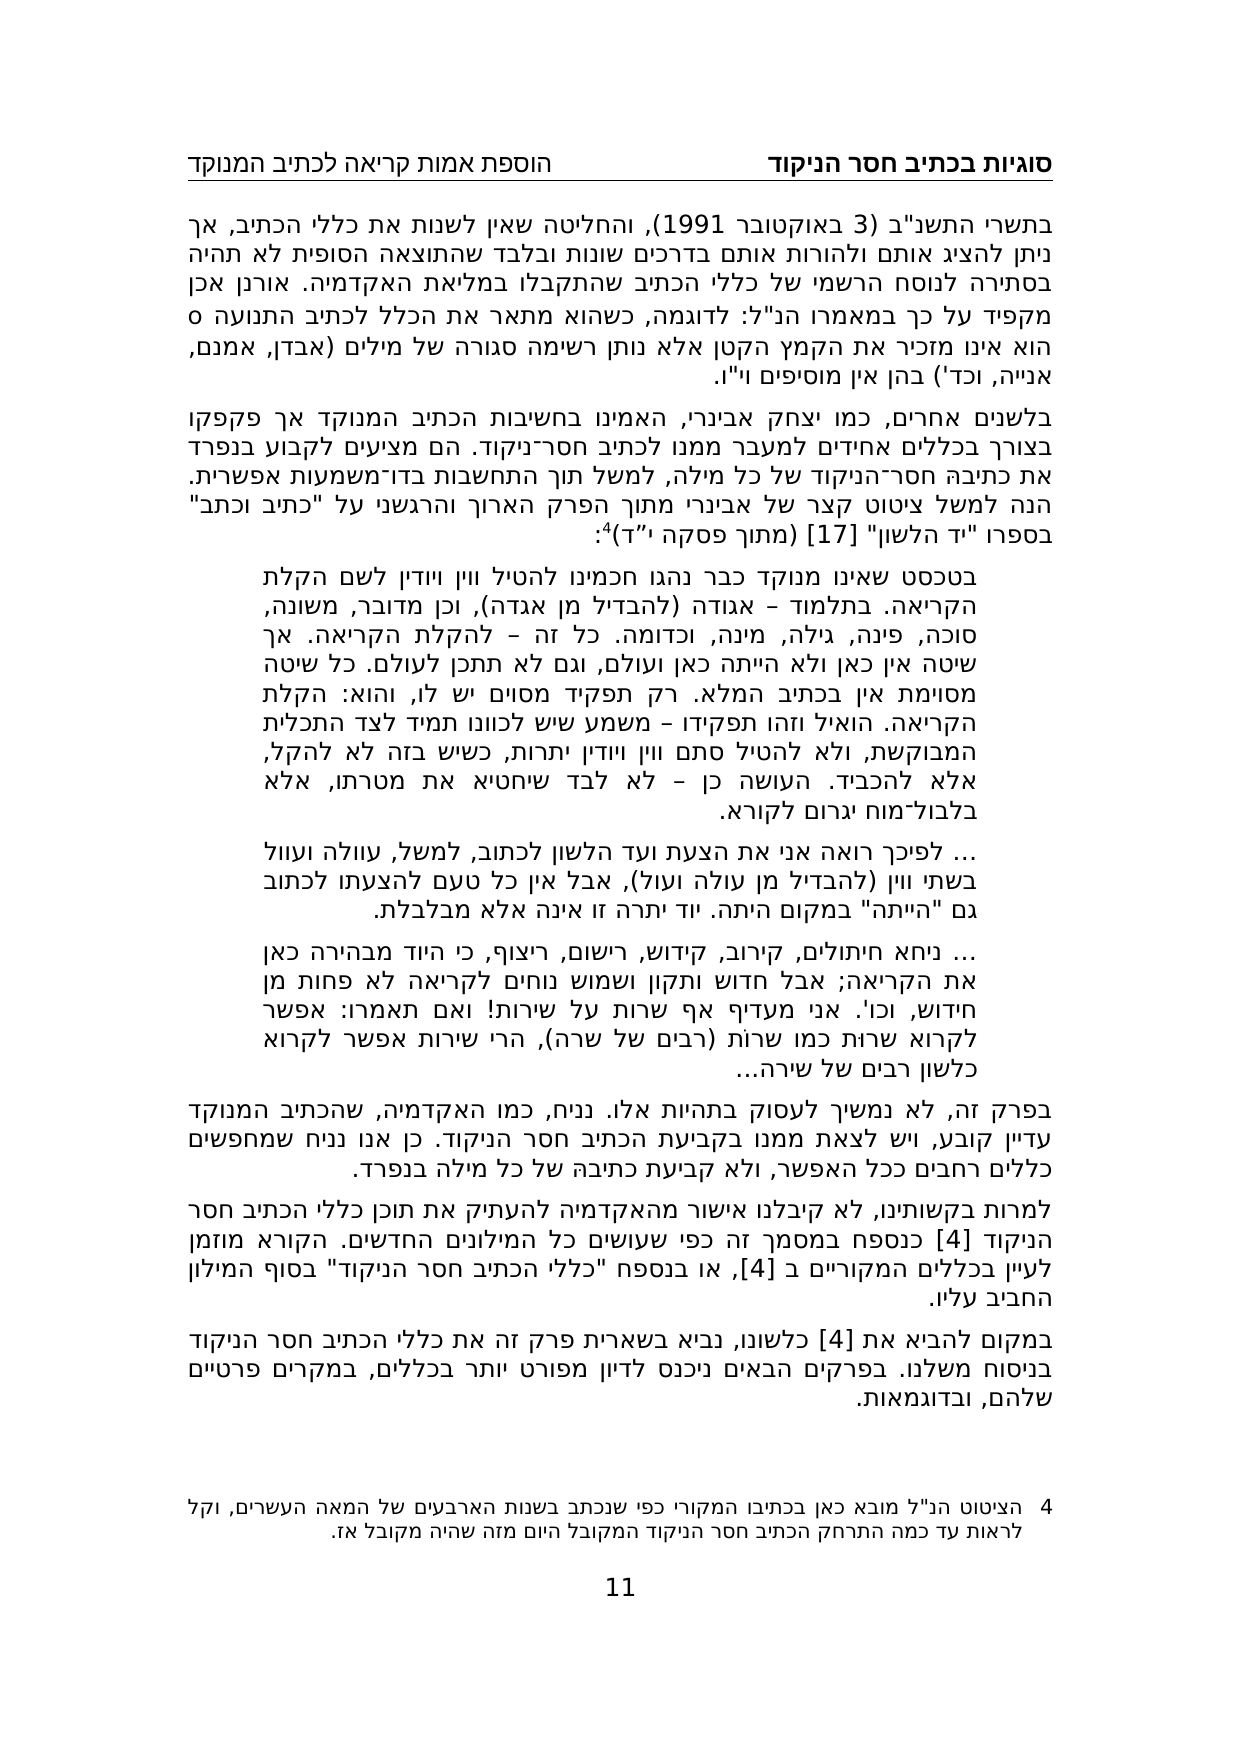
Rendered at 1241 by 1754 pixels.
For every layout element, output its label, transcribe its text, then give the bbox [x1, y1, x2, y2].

text בלשנים אחרים, כמו יצחק אבינרי, האמינו בחשיבות הכתיב המנוקד אך פקפקו בצורך בכללים אחידים למעבר ממנו לכתיב חסר־ניקוד. הם מציעים לקבוע בנפרד את כתיבהּ חסר־הניקוד של כל מילה, למשל תוך התחשבות בדו־משמעות אפשרית. הנה למשל ציטוט קצר של אבינרי מתוך הפרק הארוך והרגשני על "כתיב וכתב" בספרו "יד הלשון" [17] (מתוך פסקה י”ד): [187, 403, 1053, 549]
text בתשרי התשנ"ב (3 באוקטובר 1991), והחליטה שאין לשנות את כללי הכתיב, אך ניתן להציג אותם ולהורות אותם בדרכים שונות ובלבד שהתוצאה הסופית לא תהיה בסתירה לנוסח הרשמי של כללי הכתיב שהתקבלו במליאת האקדמיה. אורנן אכן מקפיד על כך במאמרו הנ"ל: לדוגמה, כשהוא מתאר את הכלל לכתיב התנועה o הוא אינו מזכיר את הקמץ הקטן אלא נותן רשימה סגורה של מילים (אבדן, אמנם, אנייה, וכד') בהן אין מוסיפים וי"ו. [187, 210, 1053, 390]
text בטכסט שאינו מנוקד כבר נהגו חכמינו להטיל ווין ויודין לשם הקלת הקריאה. בתלמוד – אגודה (להבדיל מן אגדה), וכן מדובר, משונה, סוכה, פינה, גילה, מינה, וכדומה. כל זה – להקלת הקריאה. אך שיטה אין כאן ולא הייתה כאן ועולם, וגם לא תתכן לעולם. כל שיטה מסוימת אין בכתיב המלא. רק תפקיד מסוים יש לו, והוא: הקלת הקריאה. הואיל וזהו תפקידו – משמע שיש לכוונו תמיד לצד התכלית המבוקשת, ולא להטיל סתם ווין ויודין יתרות, כשיש בזה לא להקל, אלא להכביד. העושה כן – לא לבד שיחטיא את מטרתו, אלא בלבול־מוח יגרום לקורא. [262, 562, 978, 825]
text הציטוט הנ"ל מובא כאן בכתיבו המקורי כפי שנכתב בשנות הארבעים של המאה העשרים, וקל לראות עד כמה התרחק הכתיב חסר הניקוד המקובל היום מזה שהיה מקובל אז. [187, 1495, 1053, 1543]
text בפרק זה, לא נמשיך לעסוק בתהיות אלו. נניח, כמו האקדמיה, שהכתיב המנוקד עדיין קובע, ויש לצאת ממנו בקביעת הכתיב חסר הניקוד. כן אנו נניח שמחפשים כללים רחבים ככל האפשר, ולא קביעת כתיבהּ של כל מילה בנפרד. [187, 1095, 1053, 1183]
text … לפיכך רואה אני את הצעת ועד הלשון לכתוב, למשל, עוולה ועוול בשתי ווין (להבדיל מן עולה ועול), אבל אין כל טעם להצעתו לכתוב גם "הייתה" במקום היתה. יוד יתרה זו אינה אלא מבלבלת. [262, 837, 978, 925]
text … ניחא חיתולים, קירוב, קידוש, רישום, ריצוף, כי היוד מבהירה כאן את הקריאה; אבל חדוש ותקון ושמוש נוחים לקריאה לא פחות מן חידוש, וכו'. אני מעדיף אף שרות על שירות! ואם תאמרו: אפשר לקרוא שרוּת כמו שרוֹת (רבים של שרה), הרי שירות אפשר לקרוא כלשון רבים של שירה... [262, 937, 978, 1083]
text למרות בקשותינו, לא קיבלנו אישור מהאקדמיה להעתיק את תוכן כללי הכתיב חסר הניקוד [4] כנספח במסמך זה כפי שעושים כל המילונים החדשים. הקורא מוזמן לעיין בכללים המקוריים ב [4], או בנספח "כללי הכתיב חסר הניקוד" בסוף המילון החביב עליו. [187, 1196, 1053, 1313]
text במקום להביא את [4] כלשונו, נביא בשארית פרק זה את כללי הכתיב חסר הניקוד בניסוח משלנו. בפרקים הבאים ניכנס לדיון מפורט יותר בכללים, במקרים פרטיים שלהם, ובדוגמאות. [187, 1325, 1053, 1413]
